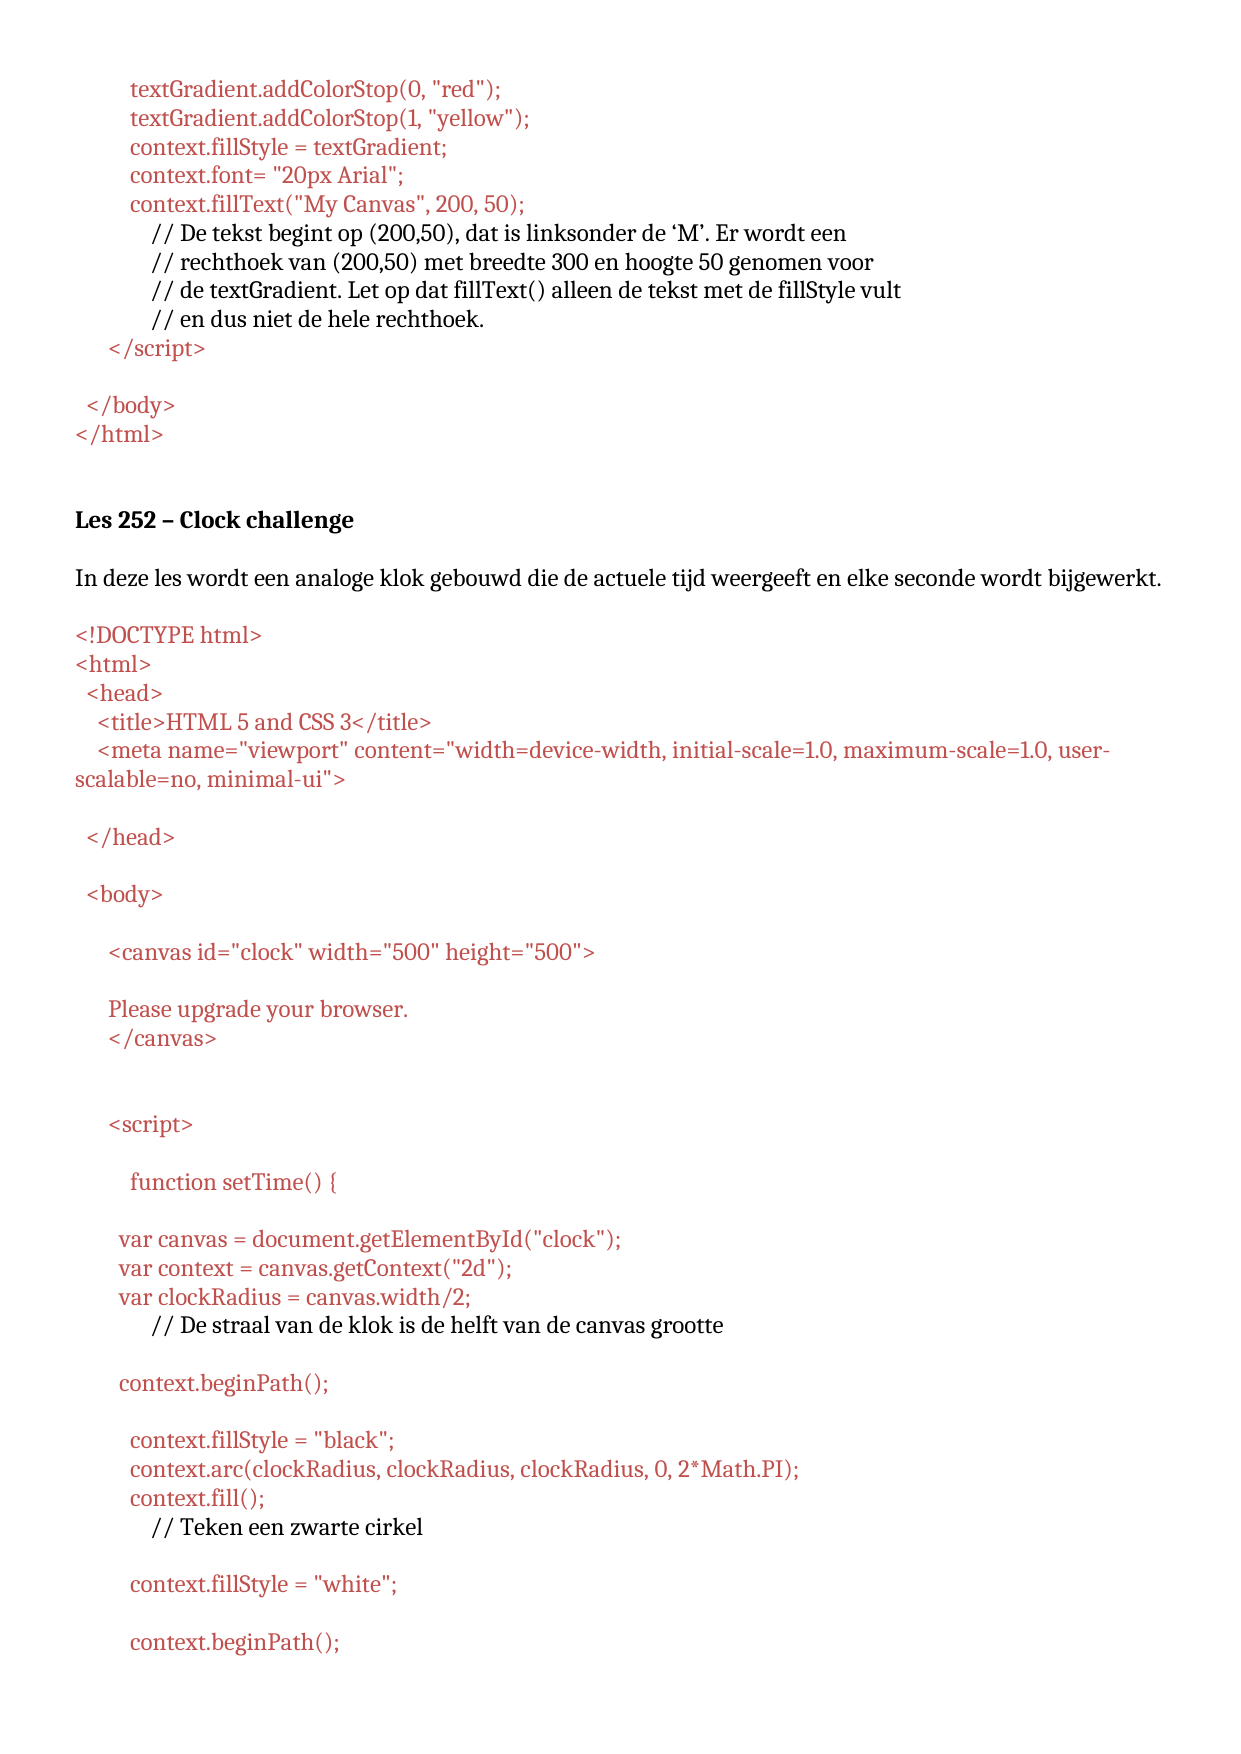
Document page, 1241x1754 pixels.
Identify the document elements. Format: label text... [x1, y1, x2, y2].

text context.fillText("My Canvas", 200, 50); [75, 190, 1165, 219]
text <head> [75, 679, 1165, 707]
text Les 252 – Clock challenge [75, 506, 1165, 535]
text <canvas id="clock" width="500" height="500"> [75, 937, 1165, 966]
text var context = canvas.getContext("2d"); [75, 1254, 1165, 1282]
text context.beginPath(); [75, 1627, 1165, 1656]
text textGradient.addColorStop(1, "yellow"); [75, 104, 1165, 132]
text context.fill(); [75, 1484, 1165, 1512]
text // en dus niet de hele rechthoek. [75, 305, 1165, 334]
text var clockRadius = canvas.width/2; [75, 1282, 1165, 1311]
text textGradient.addColorStop(0, "red"); [75, 75, 1165, 104]
text In deze les wordt een analoge klok gebouwd die de actuele tijd weergeeft en elke seconde wordt bijgewerkt. [75, 564, 1165, 592]
text // de textGradient. Let op dat fillText() alleen de tekst met de fillStyle vult [75, 276, 1165, 305]
text <meta name="viewport" content="width=device-width, initial-scale=1.0, maximum-scale=1.0, user-scalable=no, minimal-ui"> [75, 736, 1165, 794]
text <body> [75, 880, 1165, 909]
text </canvas> [75, 1024, 1165, 1052]
text <html> [75, 650, 1165, 679]
text context.fillStyle = "white"; [75, 1570, 1165, 1599]
text // rechthoek van (200,50) met breedte 300 en hoogte 50 genomen voor [75, 247, 1165, 276]
text <script> [75, 1110, 1165, 1139]
text <title>HTML 5 and CSS 3</title> [75, 707, 1165, 736]
text Please upgrade your browser. [75, 995, 1165, 1024]
text var canvas = document.getElementById("clock"); [75, 1225, 1165, 1254]
text context.fillStyle = textGradient; [75, 132, 1165, 161]
text context.font= "20px Arial"; [75, 161, 1165, 190]
text context.arc(clockRadius, clockRadius, clockRadius, 0, 2*Math.PI); [75, 1455, 1165, 1484]
text // De tekst begint op (200,50), dat is linksonder de ‘M’. Er wordt een [75, 219, 1165, 247]
text // De straal van de klok is de helft van de canvas grootte [75, 1311, 1165, 1340]
text </html> [75, 420, 1165, 449]
text // Teken een zwarte cirkel [75, 1512, 1165, 1541]
text context.beginPath(); [75, 1369, 1165, 1397]
text </script> [75, 334, 1165, 362]
text context.fillStyle = "black"; [75, 1426, 1165, 1455]
text function setTime() { [75, 1167, 1165, 1196]
text <!DOCTYPE html> [75, 621, 1165, 650]
text </head> [75, 822, 1165, 851]
text </body> [75, 391, 1165, 420]
